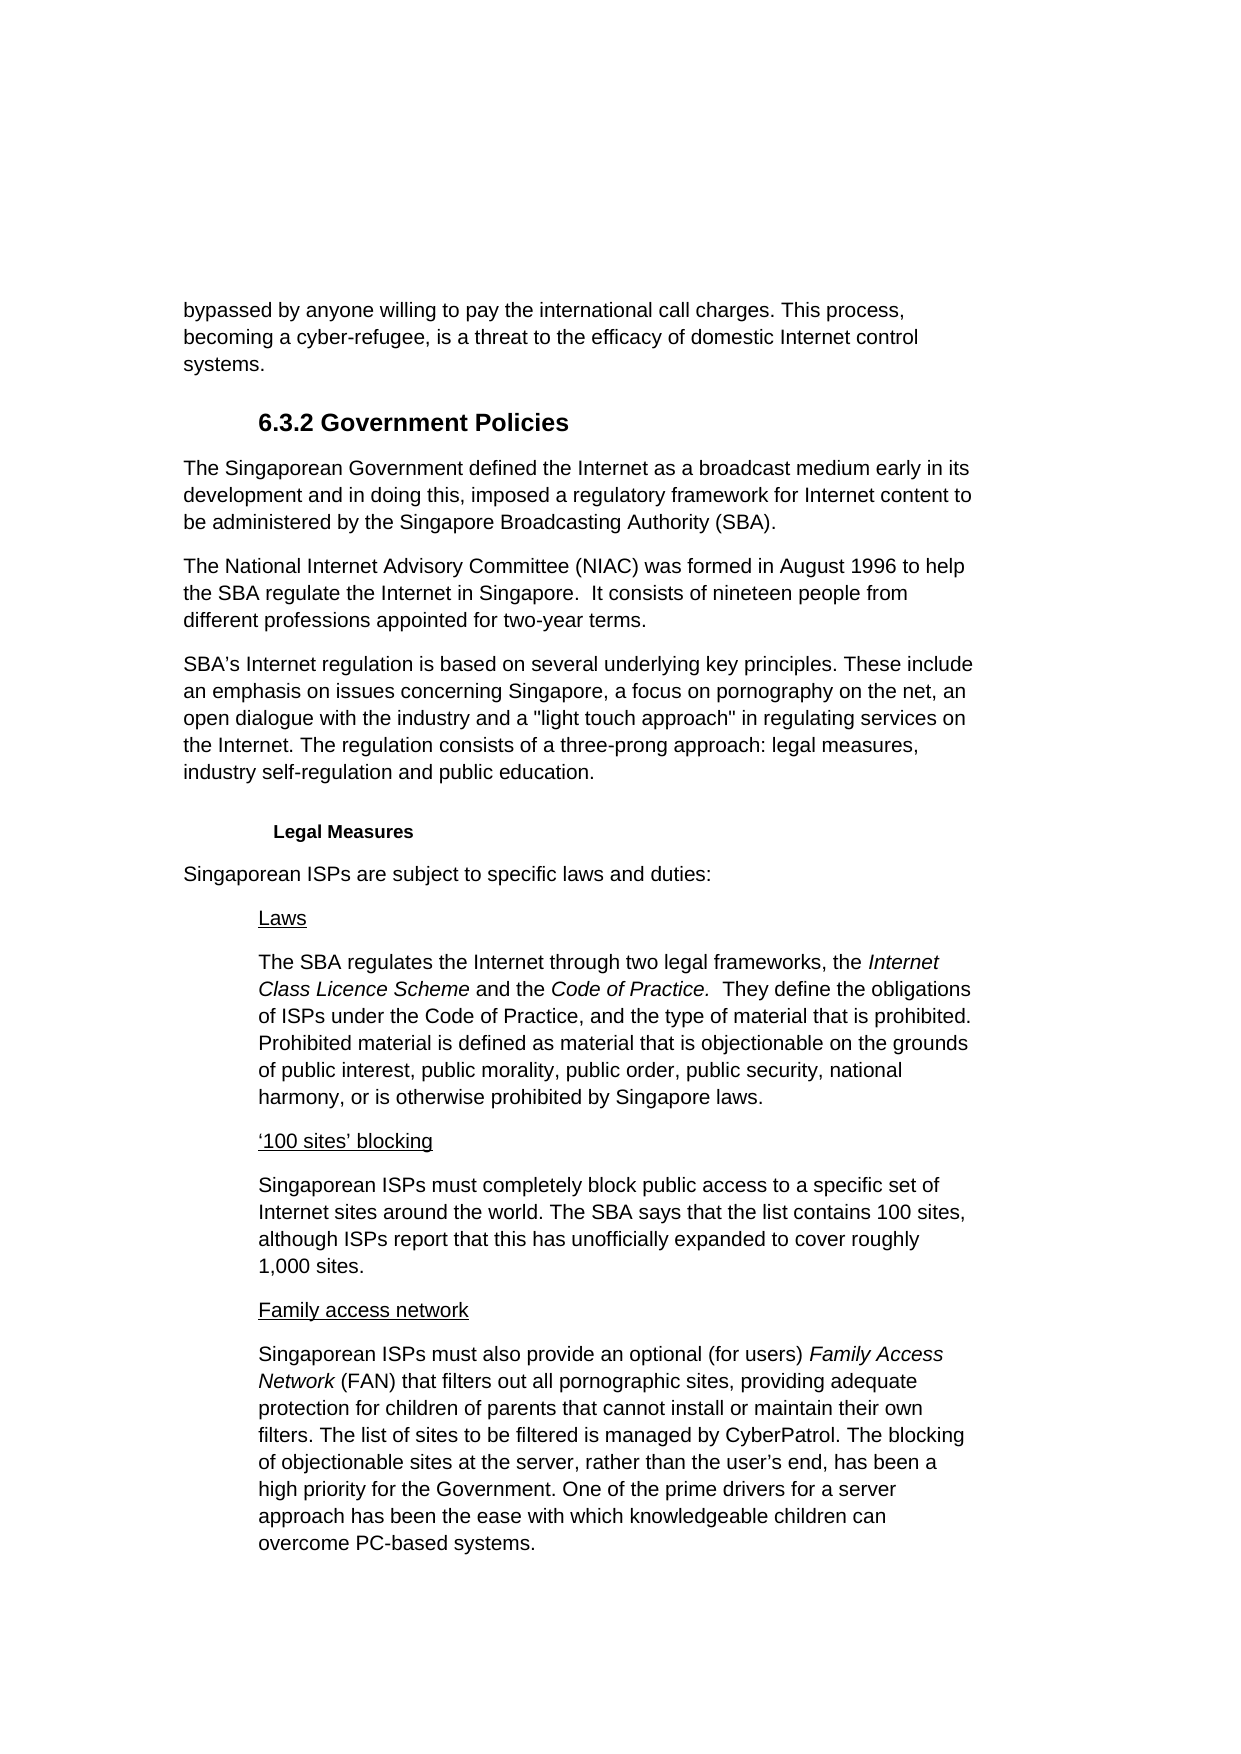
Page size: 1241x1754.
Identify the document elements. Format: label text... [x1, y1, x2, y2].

subtitle Legal Measures [183, 816, 975, 843]
text The SBA regulates the Internet through two legal frameworks, the Internet Class Licence Scheme and the Code of Practice. They define the obligations of ISPs under the Code of Practice, and the type of material that is prohibited. Prohibited material is defined as material that is objectionable on the grounds of public interest, public morality, public order, public security, national harmony, or is otherwise prohibited by Singapore laws. [258, 948, 975, 1110]
text Singaporean ISPs must also provide an optional (for users) Family Access Network (FAN) that filters out all pornographic sites, providing adequate protection for children of parents that cannot install or maintain their own filters. The list of sites to be filtered is managed by CyberPatrol. The blocking of objectionable sites at the server, rather than the user’s end, has been a high priority for the Government. One of the prime drivers for a server approach has been the ease with which knowledgeable children can overcome PC-based systems. [258, 1339, 975, 1556]
text Singaporean ISPs are subject to specific laws and duties: [183, 860, 975, 887]
text The Singaporean Government defined the Internet as a broadcast medium early in its development and in doing this, imposed a regulatory framework for Internet content to be administered by the Singapore Broadcasting Authority (SBA). [183, 454, 975, 535]
text The National Internet Advisory Committee (NIAC) was formed in August 1996 to help the SBA regulate the Internet in Singapore. It consists of nineteen people from different professions appointed for two-year terms. [183, 552, 975, 633]
subtitle 6.3.2 Government Policies [183, 408, 975, 437]
text Laws [258, 904, 975, 931]
text SBA’s Internet regulation is based on several underlying key principles. These include an emphasis on issues concerning Singapore, a focus on pornography on the net, an open dialogue with the industry and a "light touch approach" in regulating services on the Internet. The regulation consists of a three-prong approach: legal measures, industry self-regulation and public education. [183, 650, 975, 785]
text Singaporean ISPs must completely block public access to a specific set of Internet sites around the world. The SBA says that the list contains 100 sites, although ISPs report that this has unofficially expanded to cover roughly 1,000 sites. [258, 1171, 975, 1279]
text bypassed by anyone willing to pay the international call charges. This process, becoming a cyber-refugee, is a threat to the efficacy of domestic Internet control systems. [183, 296, 975, 377]
text Family access network [258, 1296, 975, 1323]
text ‘100 sites’ blocking [258, 1127, 975, 1154]
